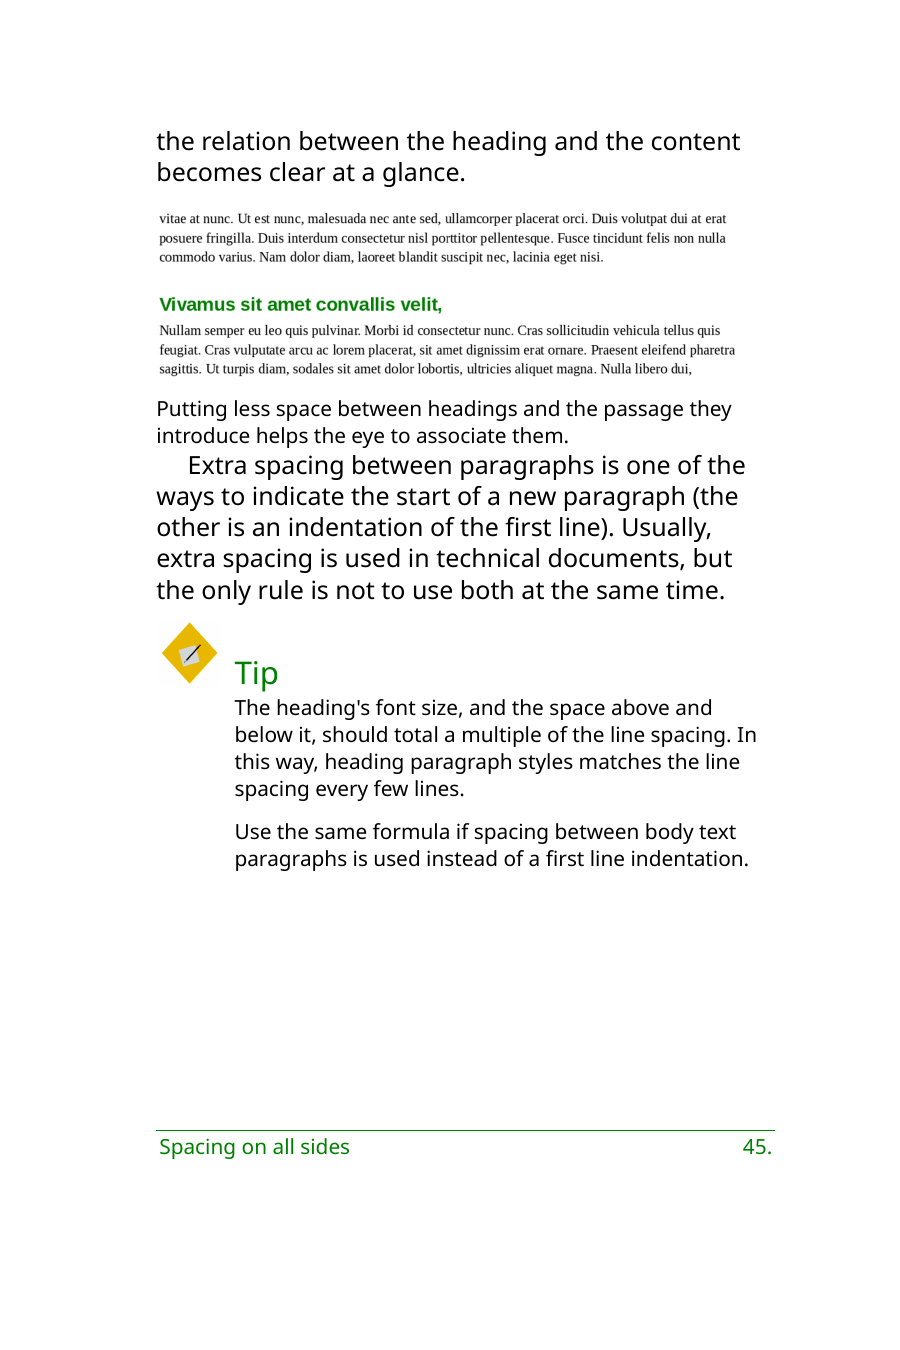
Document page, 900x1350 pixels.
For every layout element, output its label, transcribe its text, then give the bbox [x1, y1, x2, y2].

text The heading's font size, and the space above and below it, should total a multiple of the line spacing. In this way, heading paragraph styles matches the line spacing every few lines. [234, 694, 775, 802]
text Use the same formula if spacing between body text paragraphs is used instead of a first line indentation. [234, 818, 775, 872]
picture [156, 209, 740, 385]
table_header [156, 210, 775, 387]
picture [157, 621, 220, 685]
table_cell Putting less space between headings and the passage they introduce helps the eye to associate them. [156, 387, 775, 449]
list Tip [156, 621, 775, 694]
text the relation between the heading and the content becomes clear at a glance. [156, 125, 775, 187]
text Extra spacing between paragraphs is one of the ways to indicate the start of a new paragraph (the other is an indentation of the first line). Usually, extra spacing is used in technical documents, but the only rule is not to use both at the same time. [156, 449, 775, 605]
